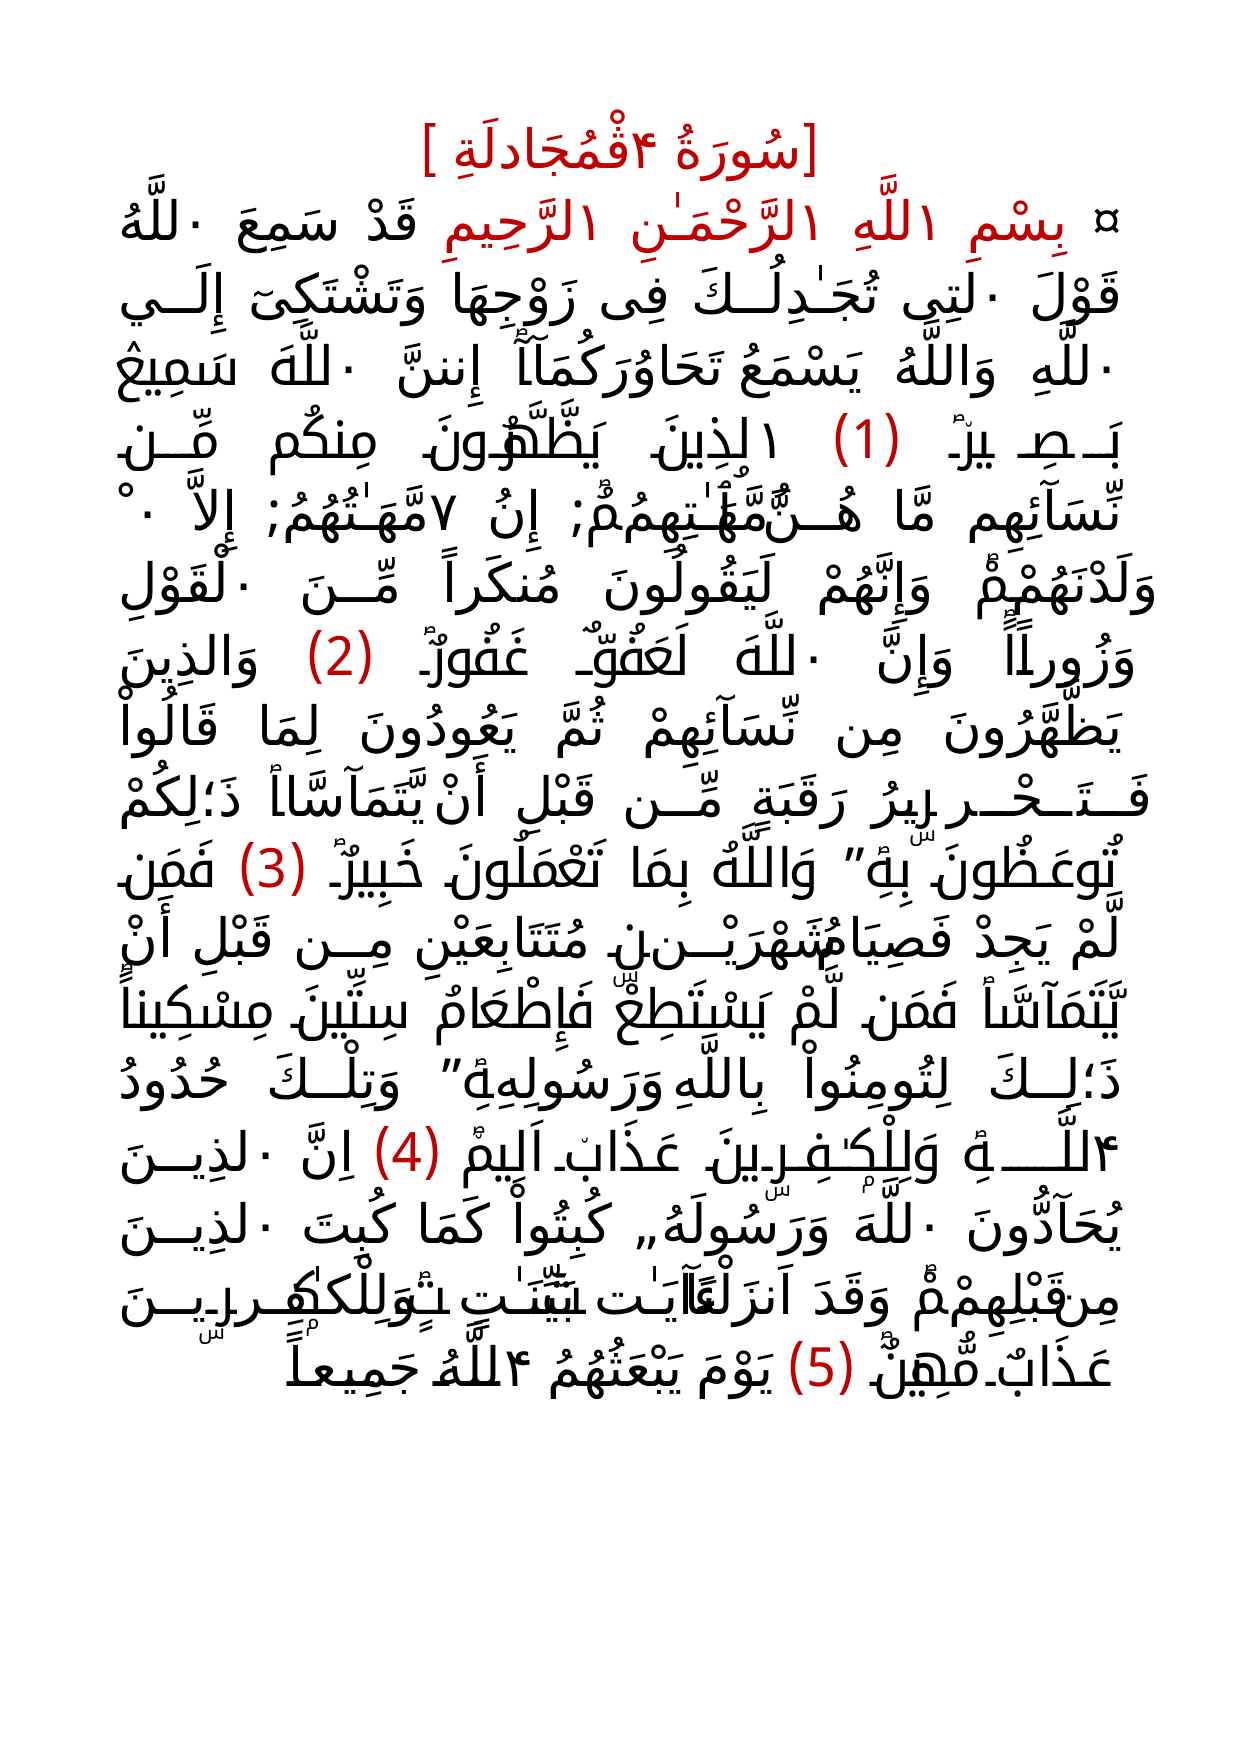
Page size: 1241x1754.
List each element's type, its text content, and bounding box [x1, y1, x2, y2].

text ¤ بِسْمِ ۱للَّهِ ۱لرَّحْمَـٰنِ ۱لرَّحِيمِ قَدْ سَمِعَ ۰للَّهُ قَوْلَ ۰لتِى تُجَـٰدِلُــكَ فِى زَوْجِهَا وَتَشْتَكِىٓ إِلَــي ۰للَّهِ وَاللَّهُ يَسْمَعُ تَحَاوُرَكُمَآؐ إِنننَّ ۰للَّهَ سَمِيعٛ بَصِير٘ؐ (1) ۱لذِينَ يَظَّهَّرُونَ مِنكُم مِّــن نِّسَآئِهِم مَّا هُــنَّ ٱُمَّهَـٰتِهِمُؐ; إِنُ ۷مَّهَـٰتُهُمُ; إِلاَّ ۰ﹾ وَلَدْنَهُمْؐ وَإِنَّهُمْ لَيَقُولُونَ مُنكَراً مِّــنَ ۰لْقَوْلِ وَزُوراًؐ وَإِنَّ ۰للَّهَ لَعَفُوّﹲ غَفُورٌؐ (2) وَالذِينَ يَظَّهَّرُونَ مِن نِّسَآئِهِمْ ثُمَّ يَعُودُونَ لِمَا قَالُواْ فَتَحْرۣيرُ رَقَبَةٍ مِّــن قَبْلِ أَنْ يَّتَمَآسَّاؐ ذَ؛لِكُمْ تُوعَظُونَ بِهِؐ” وَاللَّهُ بِمَا تَعْمَلُونَ خَبِيرٌؐ (3) فَمَن لَّمْ يَجِدْ فَصِيَامُ شَهْرَيْــنۣ مُتَتَابِعَيْنِ مِــن قَبْلِ أَنْ يَّتَمَآسَّاؐ فَمَن لَّمْ يَسْتَطِعْ فَإِطْعَامُ سِتِّينَ مِسْكِيناًؐ ذَ؛لِــكَ لِتُومِنُواْ بِاللَّهِ وَرَسُولِهِؐ” وَتِلْــكَ حُدُودُ ۴للَّهِؐ وَلِلْكۭـٰفِـرۣينَ عَذَاب٘ اَلِيم٘ؐ (4) اِنَّ ۰لذِيــنَ يُحَآدُّونَ ۰للَّهَ وَرَسُولَهُ„ كُبِتُواْ كَمَا كُبِتَ ۰لذِيــنَ مِن قَبْلِهِمْؐ وَقَدَ اَنزَلْنَآ ءَايَـٰتٙ بَيِّنَـٰتٍؐ وَلِلْكۭـٰفِـرۣيــنَ عَذَابٌ مُّهِينٌؐ (5) يَوْمَ يَبْعَثُهُمُ ۴للَّهُ جَمِيعاً [118, 191, 1122, 1409]
subtitle [سُورَةُ ۴ڤْمُجَادلَةِ ] [118, 118, 1122, 191]
